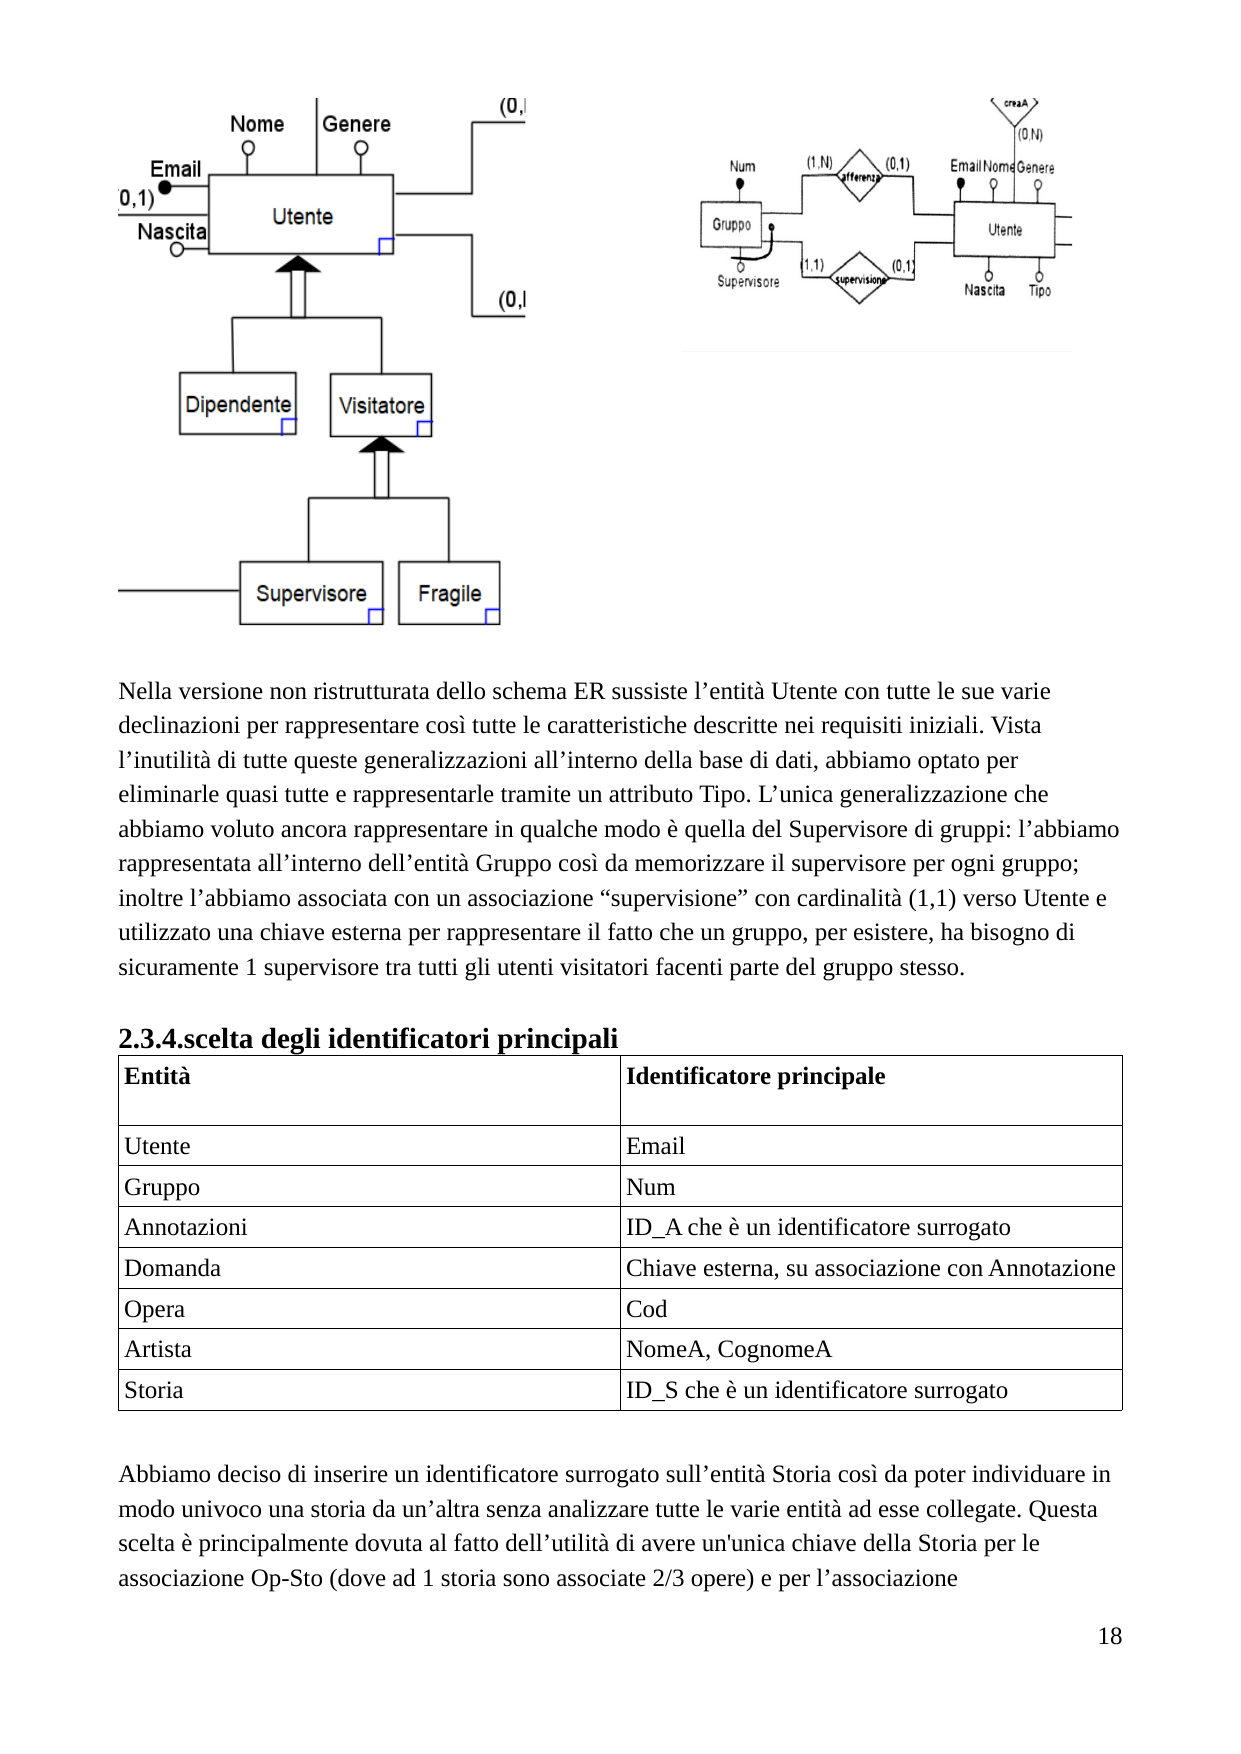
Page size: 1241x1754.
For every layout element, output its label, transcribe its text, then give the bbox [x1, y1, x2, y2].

table_cell Gruppo [119, 1166, 620, 1206]
table_cell Annotazioni [119, 1207, 620, 1247]
table_cell Num [621, 1166, 1122, 1206]
table_cell ID_S che è un identificatore surrogato [621, 1370, 1122, 1410]
table_cell Opera [119, 1289, 620, 1328]
table_cell Utente [119, 1126, 620, 1165]
text Nella versione non ristrutturata dello schema ER sussiste l’entità Utente con tutte le sue varie declinazioni per rappresentare così tutte le caratteristiche descritte nei requisiti iniziali. Vista l’inutilità di tutte queste generalizzazioni all’interno della base di dati, abbiamo optato per eliminarle quasi tutte e rappresentarle tramite un attributo Tipo. L’unica generalizzazione che abbiamo voluto ancora rappresentare in qualche modo è quella del Supervisore di gruppi: l’abbiamo rappresentata all’interno dell’entità Gruppo così da memorizzare il supervisore per ogni gruppo; inoltre l’abbiamo associata con un associazione “supervisione” con cardinalità (1,1) verso Utente e utilizzato una chiave esterna per rappresentare il fatto che un gruppo, per esistere, ha bisogno di sicuramente 1 supervisore tra tutti gli utenti visitatori facenti parte del gruppo stesso. [118, 676, 1122, 980]
table_cell Chiave esterna, su associazione con Annotazione [621, 1248, 1122, 1287]
table_cell Email [621, 1126, 1122, 1165]
text Abbiamo deciso di inserire un identificatore surrogato sull’entità Storia così da poter individuare in modo univoco una storia da un’altra senza analizzare tutte le varie entità ad esse collegate. Questa scelta è principalmente dovuta al fatto dell’utilità di avere un'unica chiave della Storia per le associazione Op-Sto (dove ad 1 storia sono associate 2/3 opere) e per l’associazione [118, 1459, 1122, 1591]
subtitle 2.3.4.scelta degli identificatori principali [118, 1022, 1122, 1055]
table_cell Domanda [119, 1248, 620, 1287]
table_cell ID_A che è un identificatore surrogato [621, 1207, 1122, 1247]
table_cell Storia [119, 1370, 620, 1410]
table_cell Artista [119, 1329, 620, 1369]
table_header Identificatore principale [621, 1056, 1122, 1124]
table_cell NomeA, CognomeA [621, 1329, 1122, 1369]
table_cell Cod [621, 1289, 1122, 1328]
table_header Entità [119, 1056, 620, 1124]
